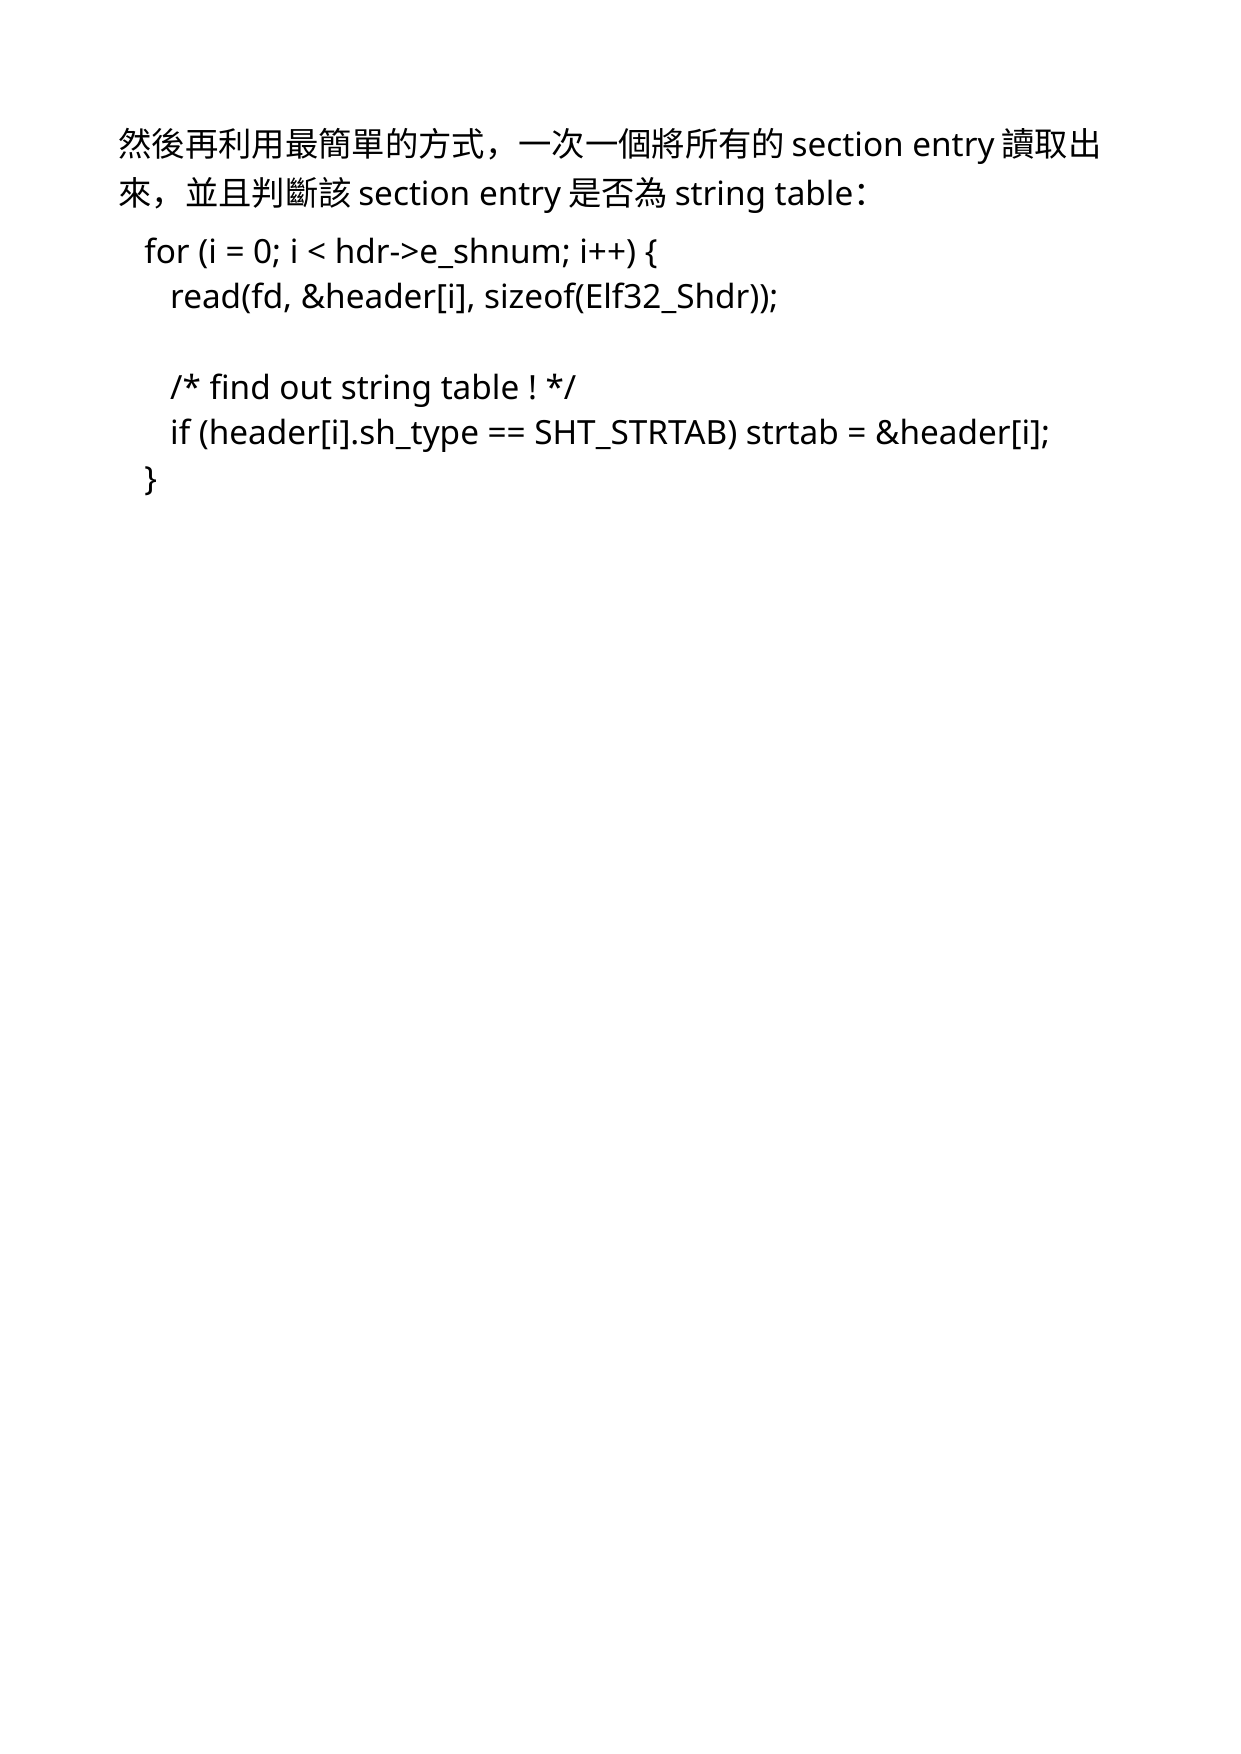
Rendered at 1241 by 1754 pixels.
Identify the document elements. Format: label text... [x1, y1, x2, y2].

text for (i = 0; i < hdr->e_shnum; i++) { [118, 227, 1122, 273]
text if (header[i].sh_type == SHT_STRTAB) strtab = &header[i]; [118, 409, 1122, 454]
text /* find out string table ! */ [118, 364, 1122, 409]
text 然後再利用最簡單的方式，一次一個將所有的section entry讀取出來，並且判斷該section entry是否為string table： [118, 118, 1122, 215]
text } [118, 454, 1122, 500]
text read(fd, &header[i], sizeof(Elf32_Shdr)); [118, 273, 1122, 318]
